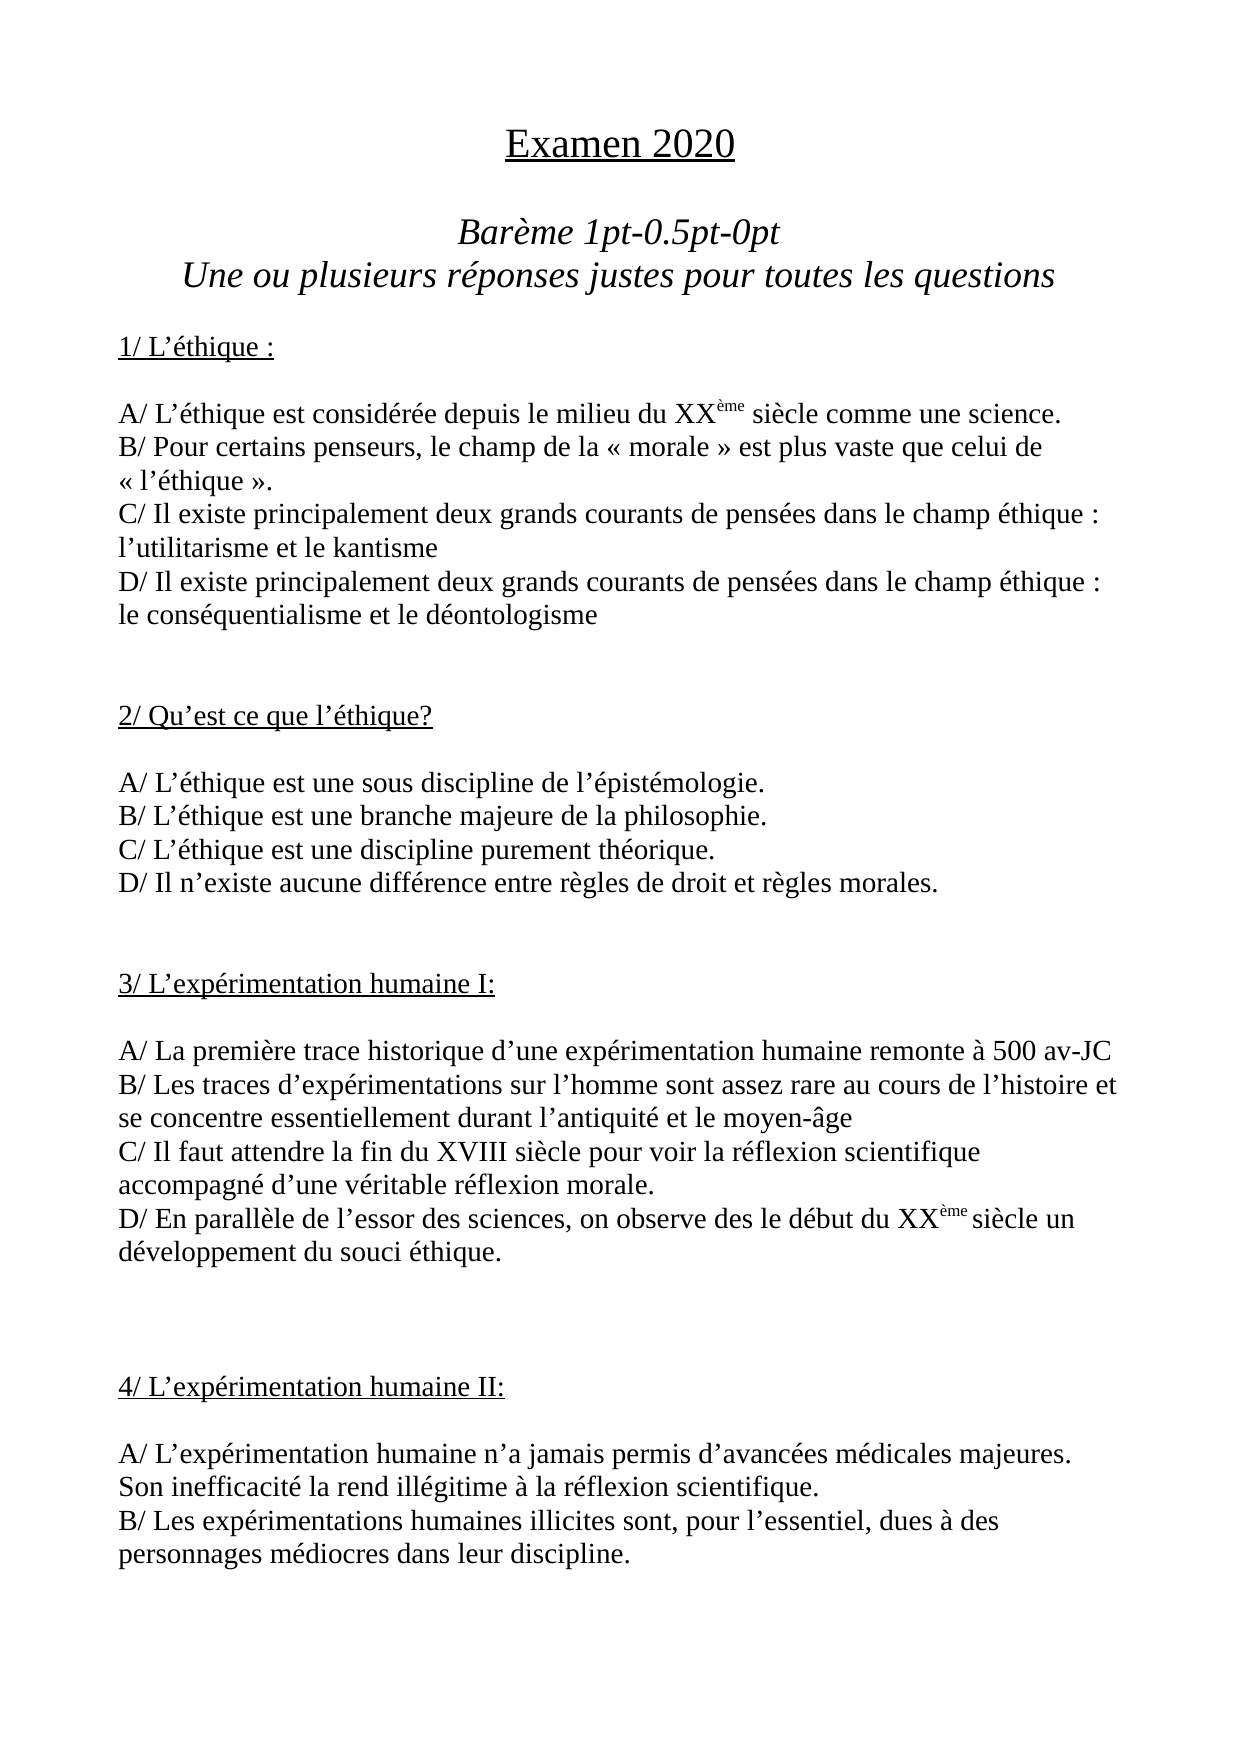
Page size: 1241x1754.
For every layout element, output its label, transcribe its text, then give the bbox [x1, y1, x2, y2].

text 3/ L’expérimentation humaine I: [118, 966, 1122, 1000]
text Une ou plusieurs réponses justes pour toutes les questions [118, 252, 1122, 295]
text 4/ L’expérimentation humaine II: [118, 1369, 1122, 1402]
text B/ Pour certains penseurs, le champ de la « morale » est plus vaste que celui de « l’éthique ». [118, 429, 1122, 497]
text B/ Les traces d’expérimentations sur l’homme sont assez rare au cours de l’histoire et se concentre essentiellement durant l’antiquité et le moyen-âge [118, 1067, 1122, 1134]
text C/ L’éthique est une discipline purement théorique. [118, 832, 1122, 866]
text B/ Les expérimentations humaines illicites sont, pour l’essentiel, dues à des personnages médiocres dans leur discipline. [118, 1503, 1122, 1570]
text 2/ Qu’est ce que l’éthique? [118, 698, 1122, 731]
text A/ L’expérimentation humaine n’a jamais permis d’avancées médicales majeures. Son inefficacité la rend illégitime à la réflexion scientifique. [118, 1436, 1122, 1503]
text D/ En parallèle de l’essor des sciences, on observe des le début du XXème siècle un développement du souci éthique. [118, 1201, 1122, 1268]
text A/ L’éthique est considérée depuis le milieu du XXème siècle comme une science. [118, 396, 1122, 429]
text D/ Il n’existe aucune différence entre règles de droit et règles morales. [118, 866, 1122, 899]
text C/ Il existe principalement deux grands courants de pensées dans le champ éthique : l’utilitarisme et le kantisme [118, 497, 1122, 564]
text D/ Il existe principalement deux grands courants de pensées dans le champ éthique : le conséquentialisme et le déontologisme [118, 564, 1122, 631]
text 1/ L’éthique : [118, 329, 1122, 362]
text Examen 2020 [118, 118, 1122, 166]
text Barème 1pt-0.5pt-0pt [118, 209, 1122, 252]
text A/ La première trace historique d’une expérimentation humaine remonte à 500 av-JC [118, 1033, 1122, 1067]
text C/ Il faut attendre la fin du XVIII siècle pour voir la réflexion scientifique accompagné d’une véritable réflexion morale. [118, 1134, 1122, 1201]
text A/ L’éthique est une sous discipline de l’épistémologie. [118, 765, 1122, 798]
text B/ L’éthique est une branche majeure de la philosophie. [118, 798, 1122, 832]
